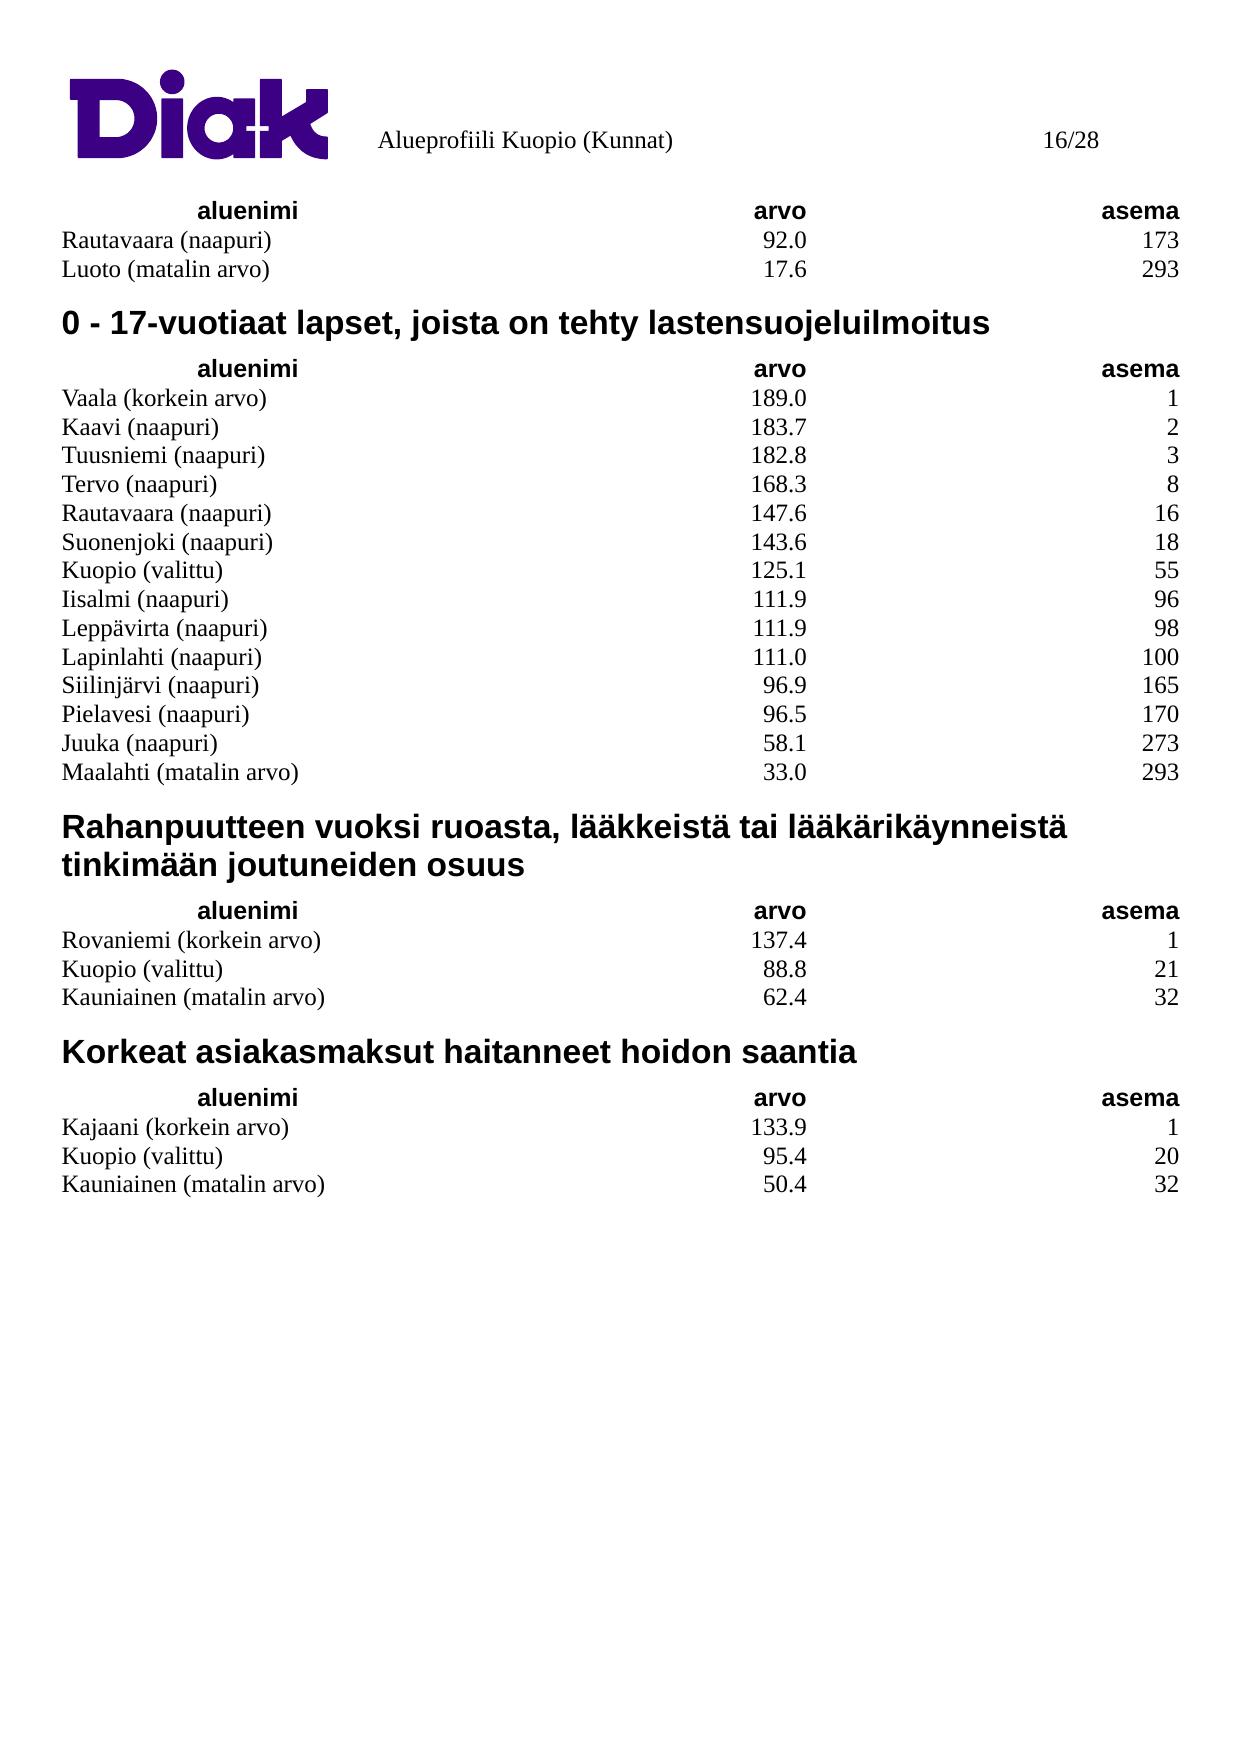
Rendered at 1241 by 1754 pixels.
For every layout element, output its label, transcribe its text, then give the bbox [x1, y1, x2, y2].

table_header asema [806, 1083, 1179, 1112]
table_header arvo [434, 1083, 806, 1112]
table_cell 96 [806, 584, 1179, 613]
table_cell Kaavi (naapuri) [61, 412, 434, 441]
table_cell Luoto (matalin arvo) [61, 254, 434, 282]
table_cell 165 [806, 671, 1179, 699]
table_cell Lapinlahti (naapuri) [61, 642, 434, 671]
table_cell 189.0 [434, 383, 806, 412]
table_cell 58.1 [434, 728, 806, 757]
table_cell 173 [806, 225, 1179, 254]
table_cell 32 [806, 1170, 1179, 1198]
table_cell 55 [806, 556, 1179, 584]
table_cell Vaala (korkein arvo) [61, 383, 434, 412]
table_cell 21 [806, 954, 1179, 982]
table_cell 111.9 [434, 584, 806, 613]
table_cell Leppävirta (naapuri) [61, 613, 434, 642]
table_cell 293 [806, 254, 1179, 282]
table_cell Kuopio (valittu) [61, 954, 434, 982]
table_cell 32 [806, 983, 1179, 1011]
table_cell 273 [806, 728, 1179, 757]
table_cell 3 [806, 441, 1179, 469]
table_cell 125.1 [434, 556, 806, 584]
table_cell 170 [806, 699, 1179, 728]
table_cell 143.6 [434, 527, 806, 556]
table_cell 1 [806, 1112, 1179, 1141]
table_cell 111.0 [434, 642, 806, 671]
table_cell 183.7 [434, 412, 806, 441]
table_cell 8 [806, 469, 1179, 498]
table_cell Rautavaara (naapuri) [61, 225, 434, 254]
table_header aluenimi [61, 1083, 434, 1112]
table_cell 100 [806, 642, 1179, 671]
subtitle Korkeat asiakasmaksut haitanneet hoidon saantia [61, 1032, 1179, 1071]
table_cell 137.4 [434, 925, 806, 954]
table_cell 17.6 [434, 254, 806, 282]
table_header asema [806, 896, 1179, 925]
table_cell 1 [806, 383, 1179, 412]
table_cell 182.8 [434, 441, 806, 469]
subtitle 0 - 17-vuotiaat lapset, joista on tehty lastensuojeluilmoitus [61, 303, 1179, 342]
table_cell 18 [806, 527, 1179, 556]
table_header arvo [434, 196, 806, 225]
table_cell 96.9 [434, 671, 806, 699]
table_cell 2 [806, 412, 1179, 441]
table_cell Pielavesi (naapuri) [61, 699, 434, 728]
table_cell Kuopio (valittu) [61, 1141, 434, 1169]
table_cell 96.5 [434, 699, 806, 728]
table_cell Kauniainen (matalin arvo) [61, 1170, 434, 1198]
table_cell 293 [806, 757, 1179, 786]
table_cell Tuusniemi (naapuri) [61, 441, 434, 469]
table_cell 111.9 [434, 613, 806, 642]
table_cell Tervo (naapuri) [61, 469, 434, 498]
table_cell 20 [806, 1141, 1179, 1169]
table_header aluenimi [61, 354, 434, 383]
table_cell 92.0 [434, 225, 806, 254]
table_header asema [806, 196, 1179, 225]
table_cell 88.8 [434, 954, 806, 982]
table_cell 1 [806, 925, 1179, 954]
table_cell 50.4 [434, 1170, 806, 1198]
table_cell 62.4 [434, 983, 806, 1011]
table_header arvo [434, 354, 806, 383]
table_header aluenimi [61, 196, 434, 225]
table_cell Kuopio (valittu) [61, 556, 434, 584]
table_cell Siilinjärvi (naapuri) [61, 671, 434, 699]
table_cell Juuka (naapuri) [61, 728, 434, 757]
table_cell 147.6 [434, 498, 806, 527]
table_header aluenimi [61, 896, 434, 925]
subtitle Rahanpuutteen vuoksi ruoasta, lääkkeistä tai lääkärikäynneistä tinkimään joutuneiden osuus [61, 806, 1179, 884]
table_cell Rovaniemi (korkein arvo) [61, 925, 434, 954]
table_cell Suonenjoki (naapuri) [61, 527, 434, 556]
table_cell Kajaani (korkein arvo) [61, 1112, 434, 1141]
table_cell 95.4 [434, 1141, 806, 1169]
table_header asema [806, 354, 1179, 383]
table_header arvo [434, 896, 806, 925]
table_cell 16 [806, 498, 1179, 527]
table_cell 33.0 [434, 757, 806, 786]
table_cell 133.9 [434, 1112, 806, 1141]
table_cell 168.3 [434, 469, 806, 498]
table_cell Maalahti (matalin arvo) [61, 757, 434, 786]
table_cell Rautavaara (naapuri) [61, 498, 434, 527]
table_cell 98 [806, 613, 1179, 642]
table_cell Kauniainen (matalin arvo) [61, 983, 434, 1011]
table_cell Iisalmi (naapuri) [61, 584, 434, 613]
